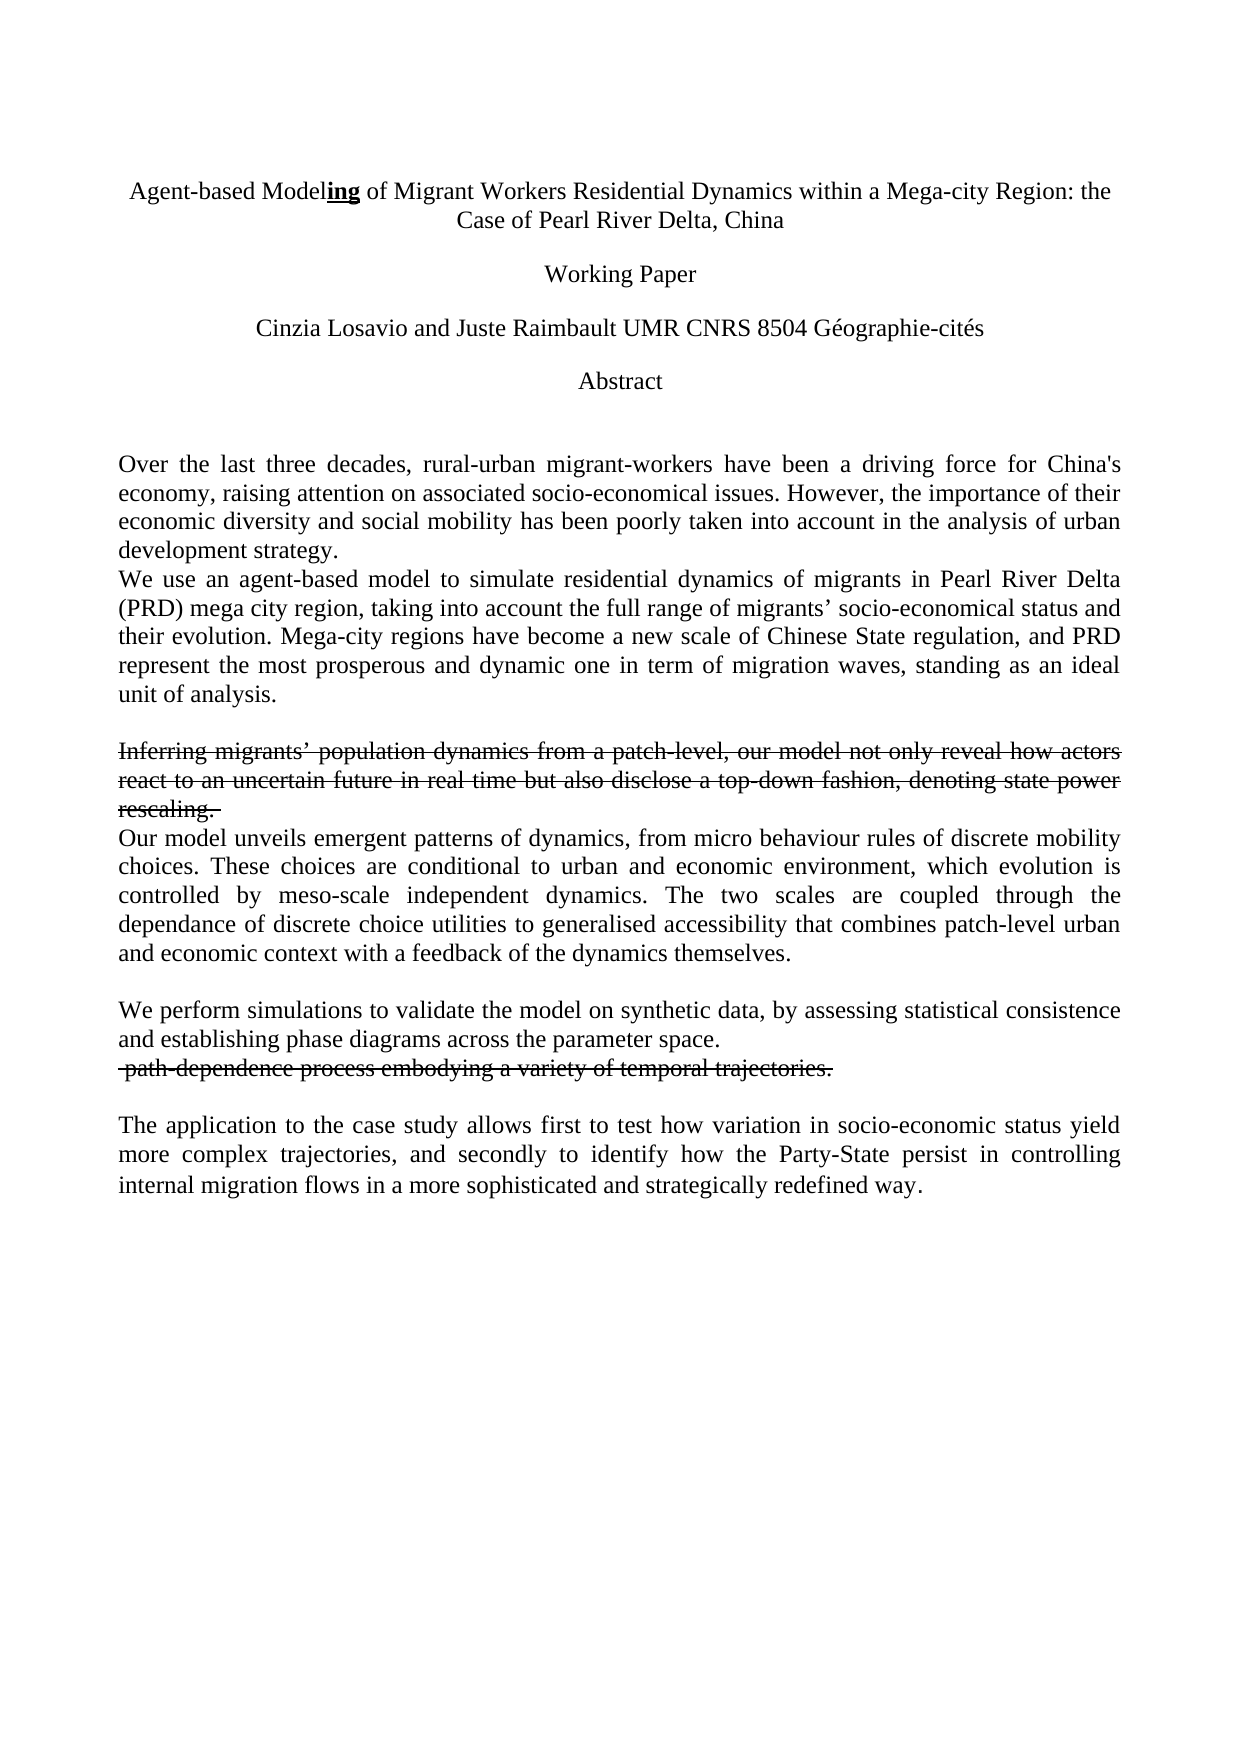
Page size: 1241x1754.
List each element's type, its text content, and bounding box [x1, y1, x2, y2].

text Inferring migrants’ population dynamics from a patch-level, our model not only reveal how actors react to an uncertain future in real time but also disclose a top-down fashion, denoting state power rescaling. [118, 736, 1122, 752]
text path-dependence process embodying a variety of temporal trajectories. [118, 1053, 1122, 1081]
text Our model unveils emergent patterns of dynamics, from micro behaviour rules of discrete mobility choices. These choices are conditional to urban and economic environment, which evolution is controlled by meso-scale independent dynamics. The two scales are coupled through the dependance of discrete choice utilities to generalised accessibility that combines patch-level urban and economic context with a feedback of the dynamics themselves. [118, 823, 1122, 966]
text Working Paper [118, 259, 1122, 288]
text The application to the case study allows first to test how variation in socio-economic status yield more complex trajectories, and secondly to identify how the Party-State persist in controlling internal migration flows in a more sophisticated and strategically redefined way. [118, 1110, 1122, 1199]
text Inferring migrants’ population dynamics from a patch-level, our model not only reveal how actors react to an uncertain future in real time but also disclose a top-down fashion, denoting state power rescaling. [118, 753, 1122, 823]
text We perform simulations to validate the model on synthetic data, by assessing statistical consistence and establishing phase diagrams across the parameter space. [118, 995, 1122, 1053]
text Over the last three decades, rural-urban migrant-workers have been a driving force for China's economy, raising attention on associated socio-economical issues. However, the importance of their economic diversity and social mobility has been poorly taken into account in the analysis of urban development strategy. [118, 449, 1122, 564]
text Abstract [118, 366, 1122, 395]
text Cinzia Losavio and Juste Raimbault UMR CNRS 8504 Géographie-cités [118, 313, 1122, 341]
text Agent-based Modeling of Migrant Workers Residential Dynamics within a Mega-city Region: the Case of Pearl River Delta, China [118, 176, 1122, 234]
text We use an agent-based model to simulate residential dynamics of migrants in Pearl River Delta (PRD) mega city region, taking into account the full range of migrants’ socio-economical status and their evolution. Mega-city regions have become a new scale of Chinese State regulation, and PRD represent the most prosperous and dynamic one in term of migration waves, standing as an ideal unit of analysis. [118, 564, 1122, 708]
